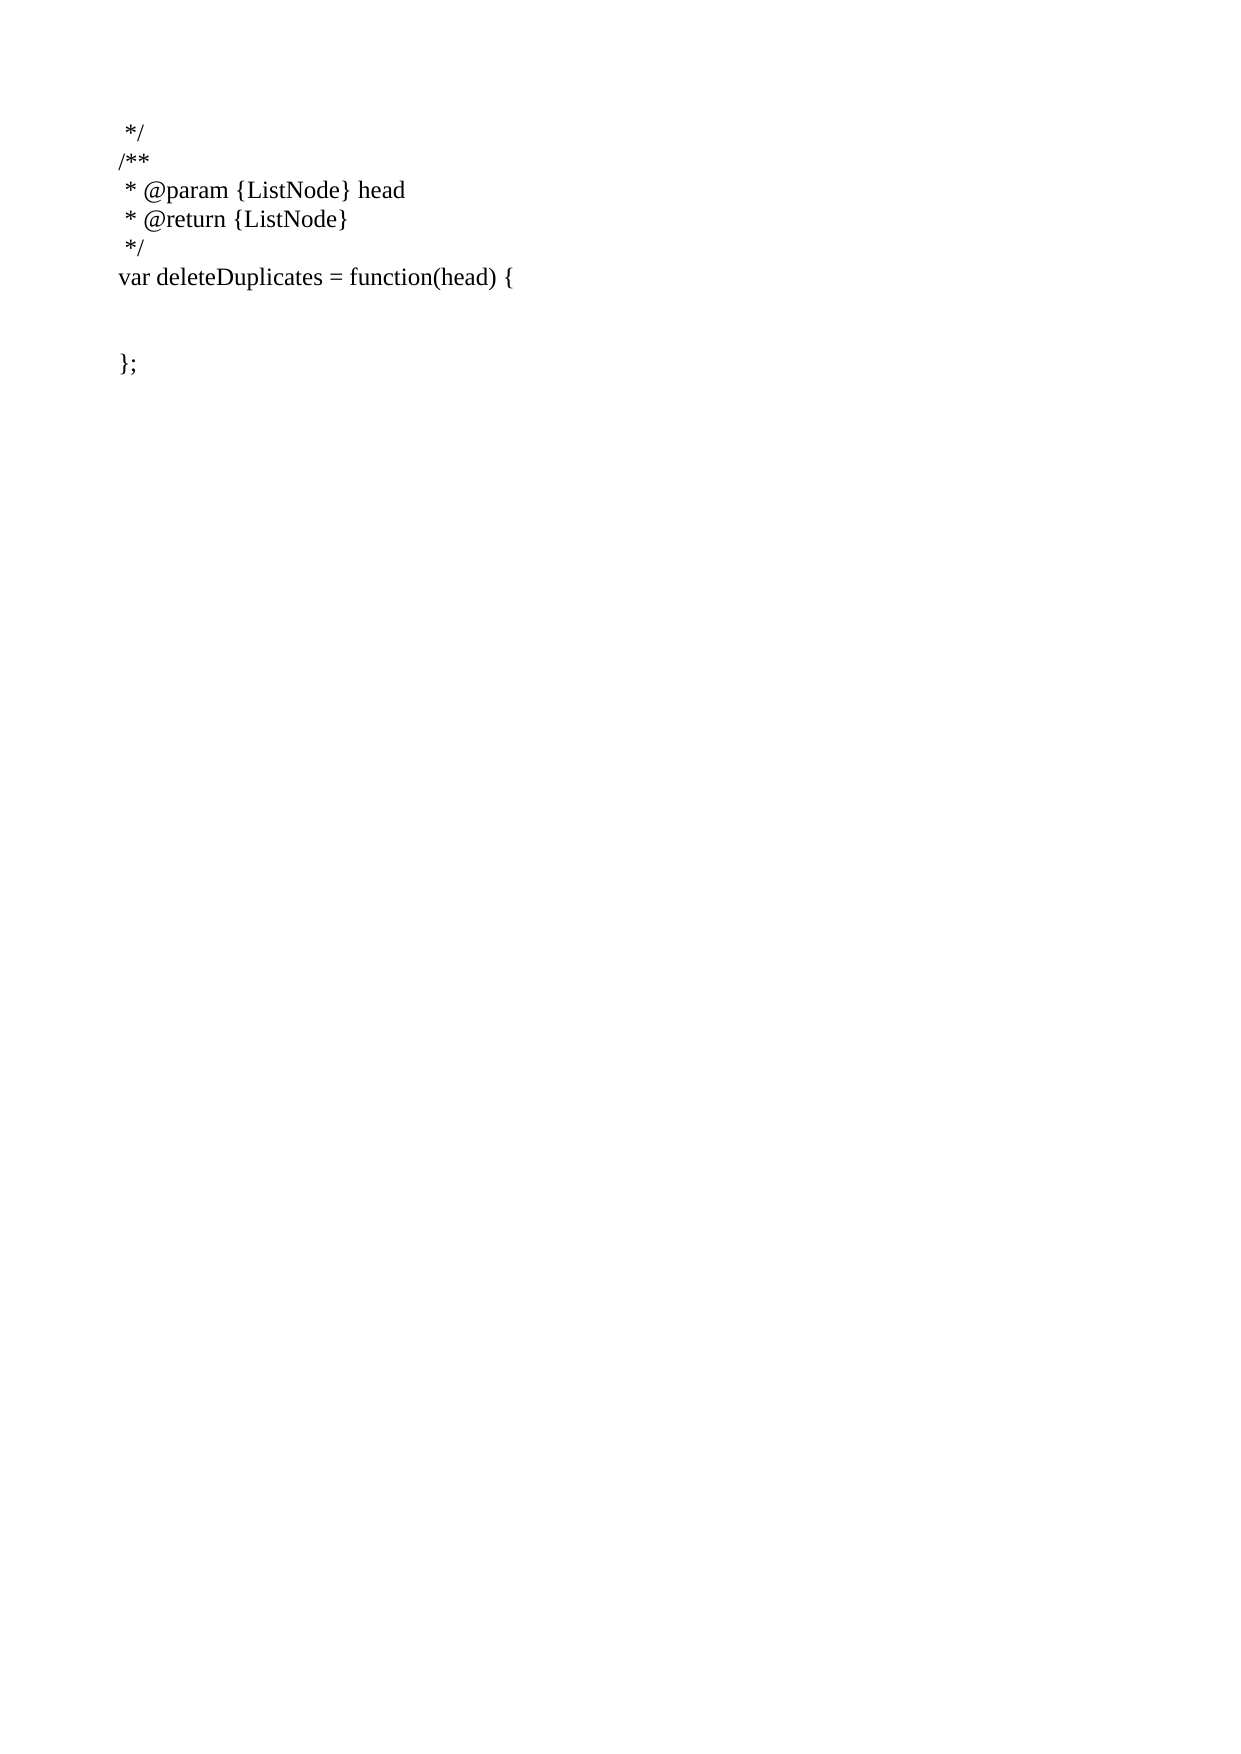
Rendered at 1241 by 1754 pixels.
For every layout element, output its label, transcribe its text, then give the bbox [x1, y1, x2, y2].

text */ [118, 118, 1122, 147]
text * @param {ListNode} head [118, 176, 1122, 204]
text */ [118, 233, 1122, 262]
text * @return {ListNode} [118, 204, 1122, 233]
text /** [118, 147, 1122, 176]
text var deleteDuplicates = function(head) { [118, 262, 1122, 291]
text }; [118, 348, 1122, 377]
